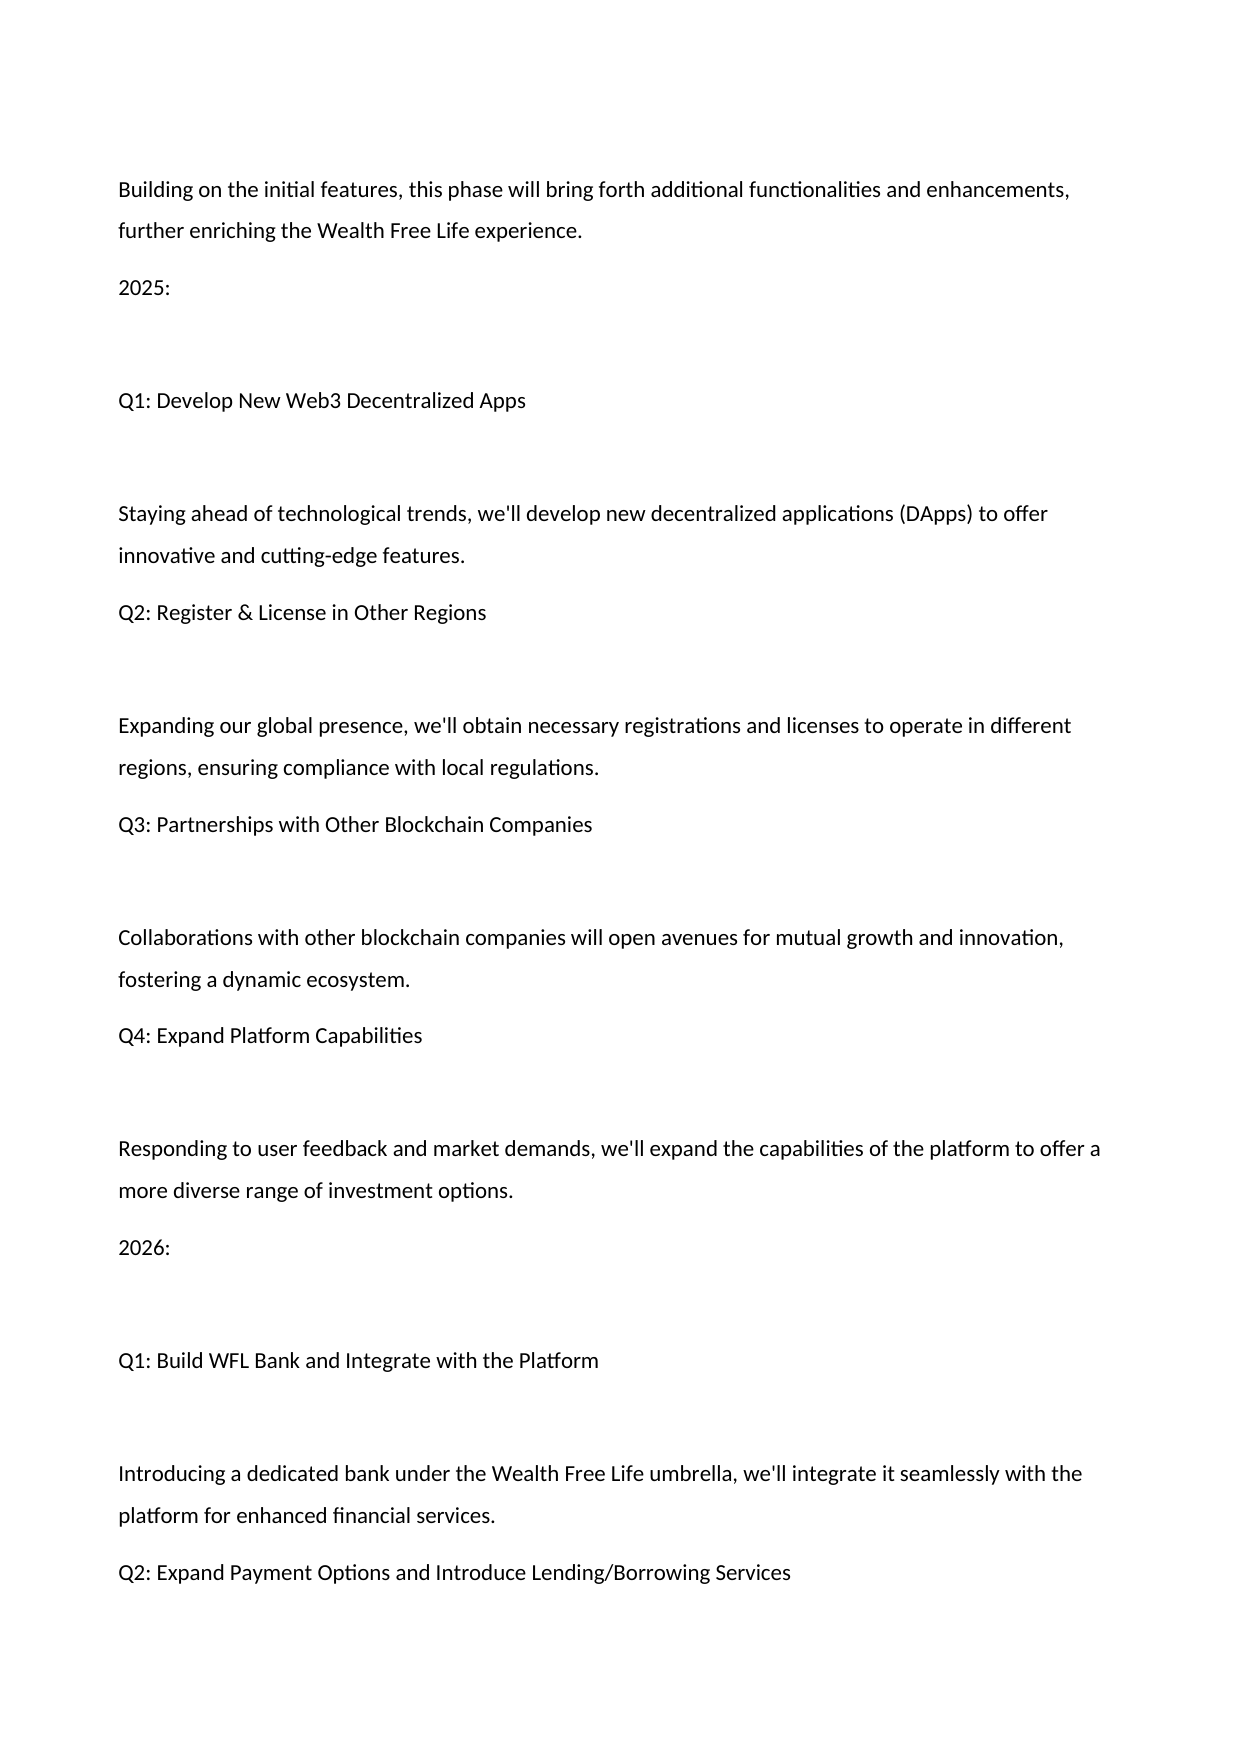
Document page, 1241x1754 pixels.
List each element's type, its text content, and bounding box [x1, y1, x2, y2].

text 2026: [118, 1233, 1122, 1261]
text Q2: Register & License in Other Regions [118, 598, 1122, 626]
text Collaborations with other blockchain companies will open avenues for mutual growth and innovation, fostering a dynamic ecosystem. [118, 923, 1122, 993]
text Q4: Expand Platform Capabilities [118, 1021, 1122, 1049]
text Q3: Partnerships with Other Blockchain Companies [118, 810, 1122, 838]
text Q1: Build WFL Bank and Integrate with the Platform [118, 1346, 1122, 1374]
text Introducing a dedicated bank under the Wealth Free Life umbrella, we'll integrate it seamlessly with the platform for enhanced financial services. [118, 1459, 1122, 1529]
text Expanding our global presence, we'll obtain necessary registrations and licenses to operate in different regions, ensuring compliance with local regulations. [118, 711, 1122, 781]
text 2025: [118, 273, 1122, 301]
text Q2: Expand Payment Options and Introduce Lending/Borrowing Services [118, 1558, 1122, 1586]
text Building on the initial features, this phase will bring forth additional functionalities and enhancements, further enriching the Wealth Free Life experience. [118, 175, 1122, 245]
text Responding to user feedback and market demands, we'll expand the capabilities of the platform to offer a more diverse range of investment options. [118, 1134, 1122, 1204]
text Staying ahead of technological trends, we'll develop new decentralized applications (DApps) to offer innovative and cutting-edge features. [118, 499, 1122, 569]
text Q1: Develop New Web3 Decentralized Apps [118, 386, 1122, 414]
